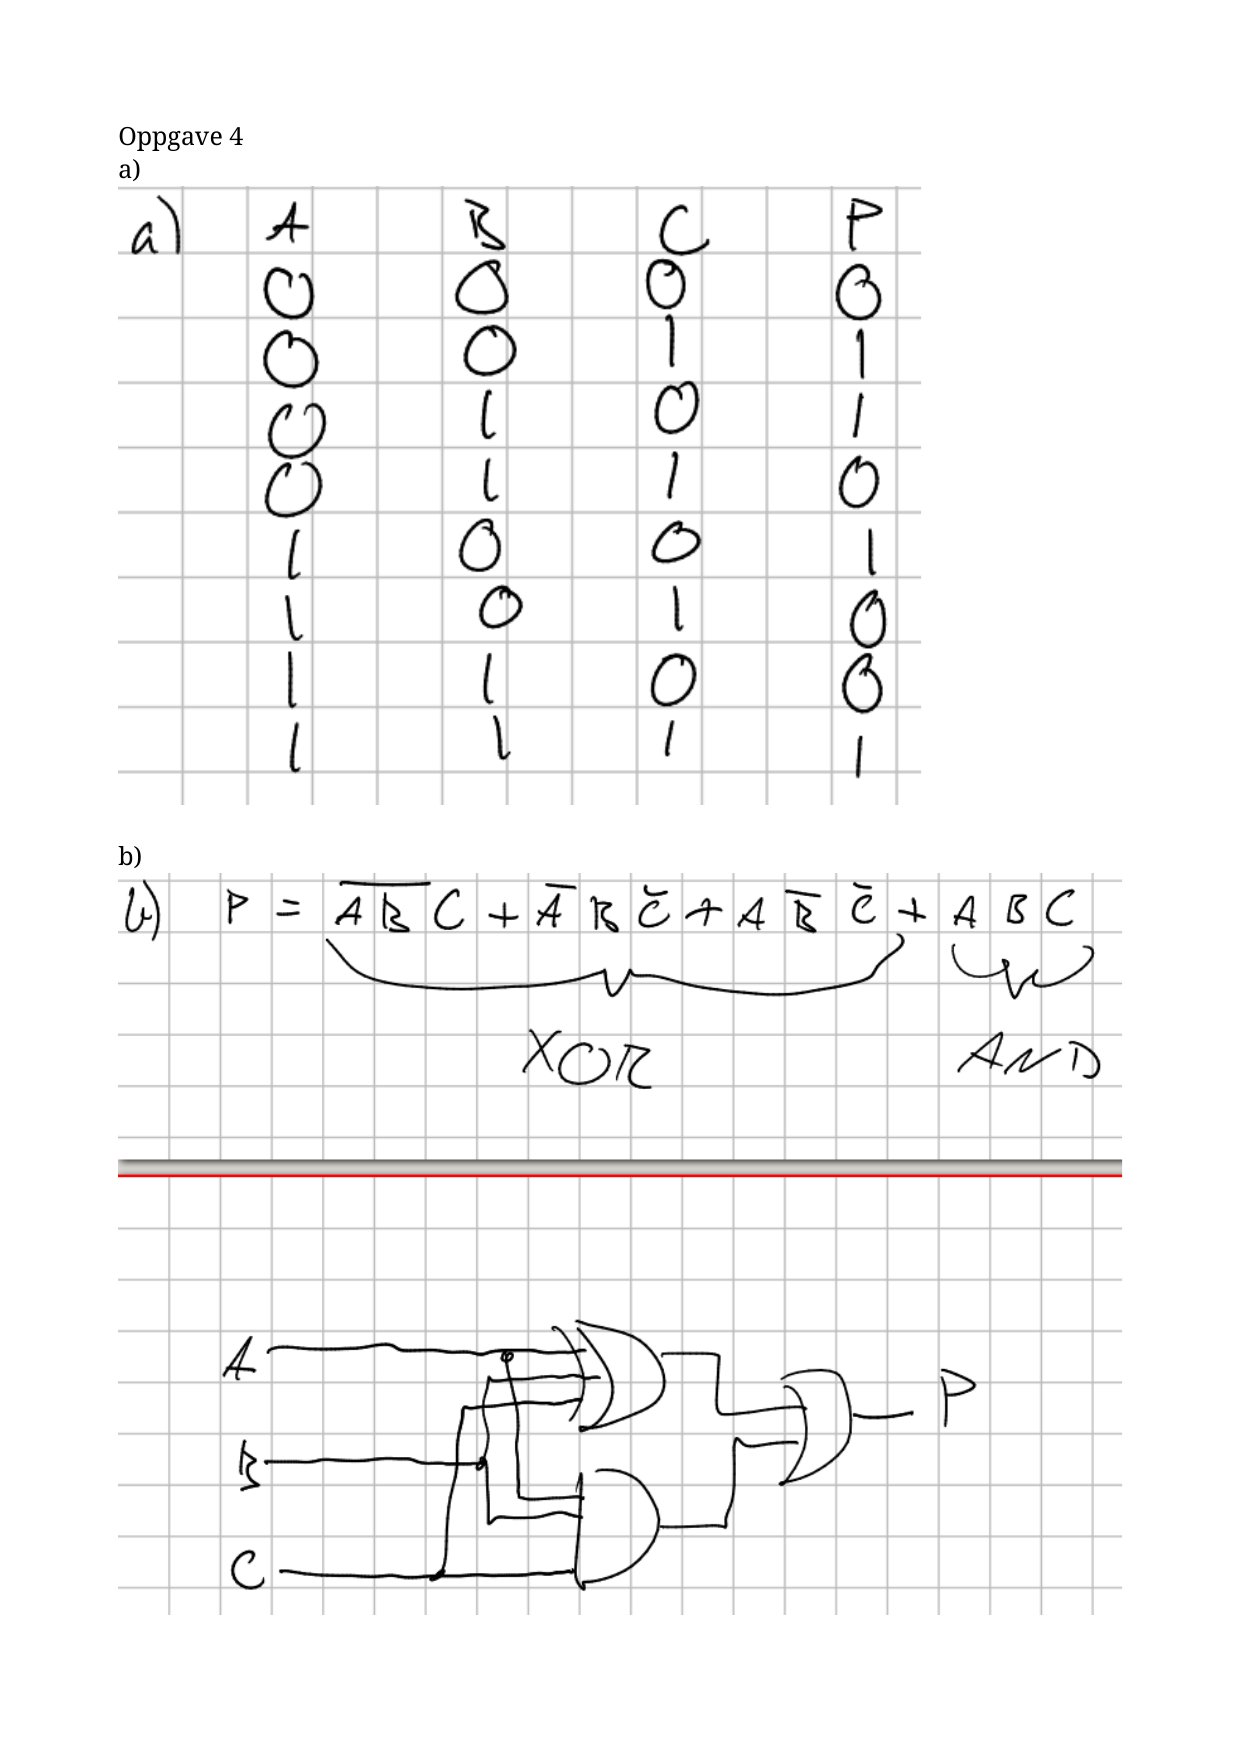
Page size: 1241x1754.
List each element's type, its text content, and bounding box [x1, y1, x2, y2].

text a) [118, 152, 1122, 186]
text b) [118, 839, 1122, 873]
text Oppgave 4 [118, 118, 1122, 152]
picture [118, 873, 1123, 1615]
picture [118, 186, 922, 805]
